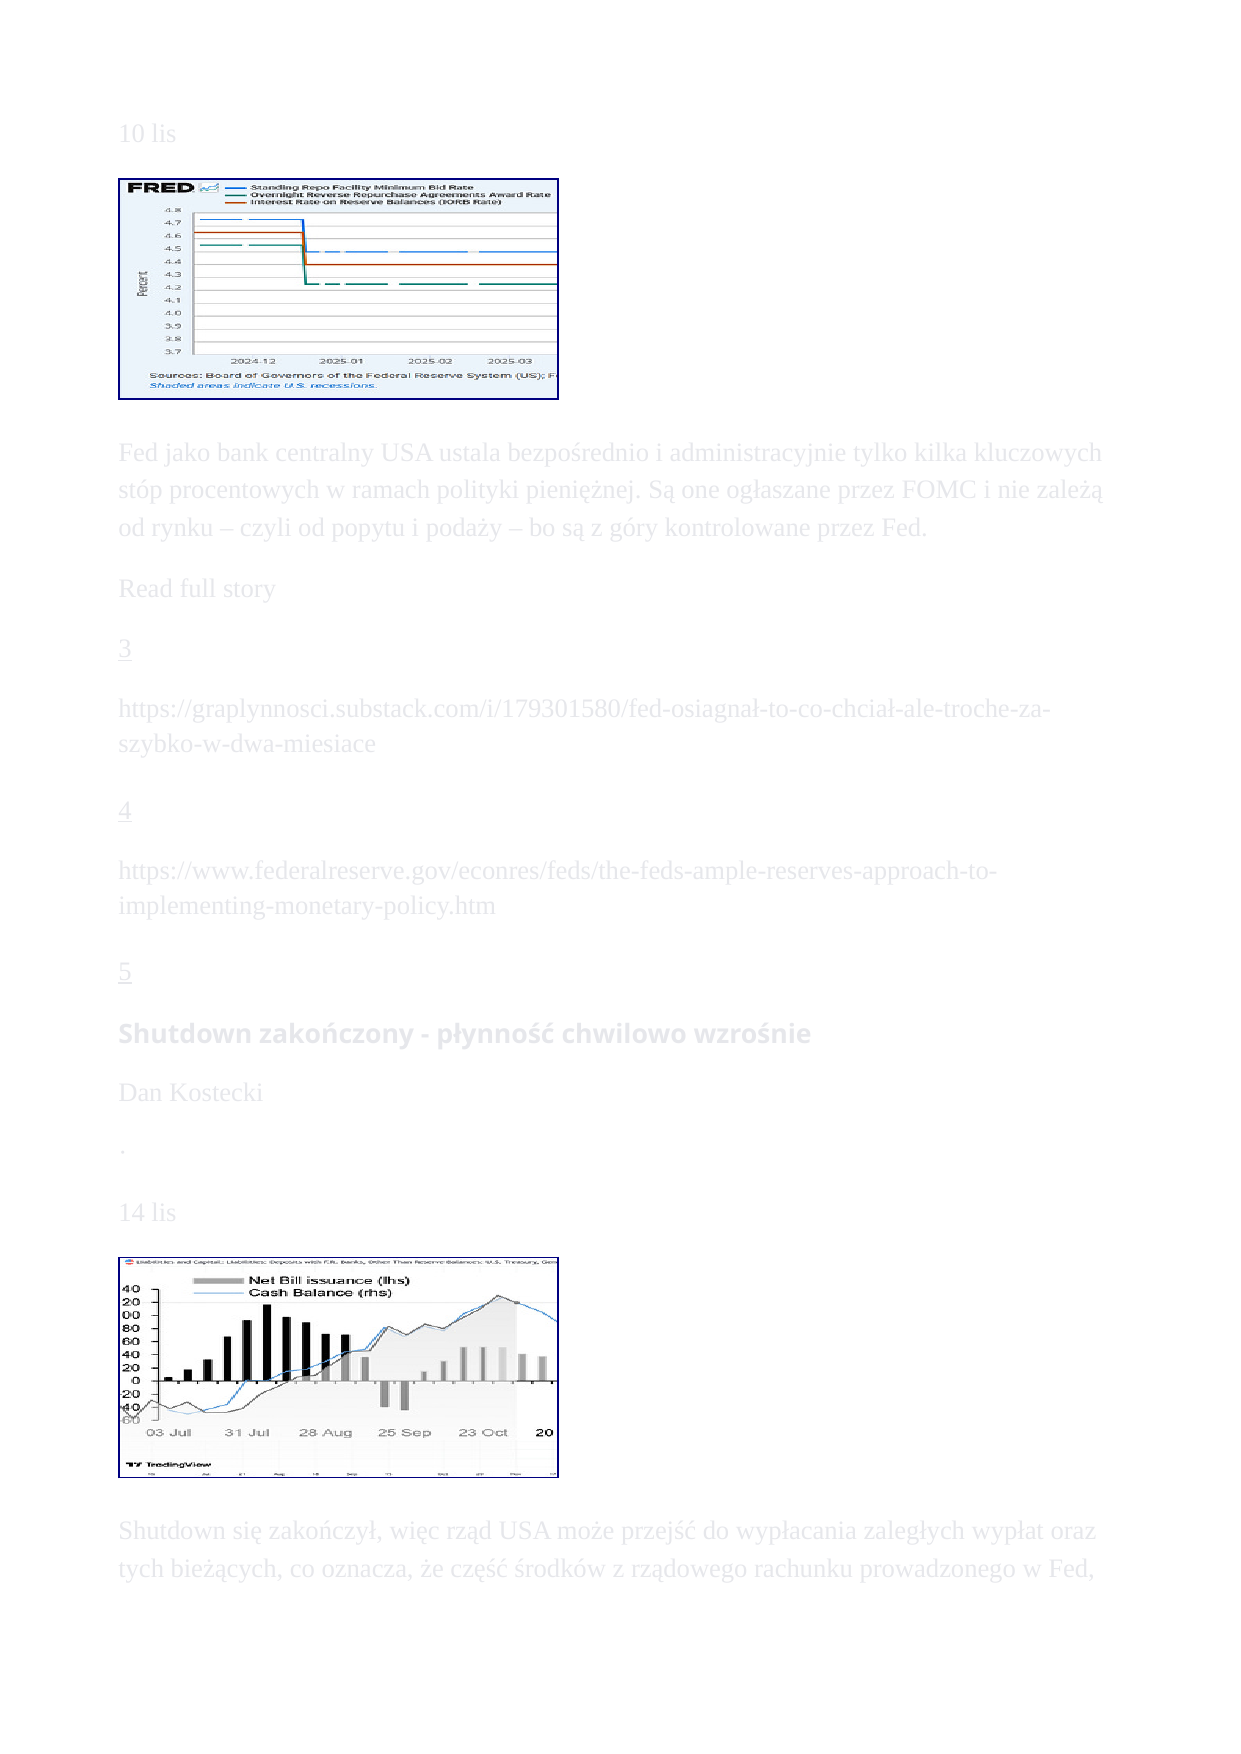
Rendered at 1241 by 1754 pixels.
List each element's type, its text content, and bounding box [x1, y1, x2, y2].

text Read full story [118, 573, 1122, 603]
text Shutdown się zakończył, więc rząd USA może przejść do wypłacania zaległych wypłat oraz tych bieżących, co oznacza, że część środków z rządowego rachunku prowadzonego w Fed, [118, 1508, 1122, 1583]
text 10 lis [118, 118, 1122, 149]
text https://graplynnosci.substack.com/i/179301580/fed-osiagnał-to-co-chciał-ale-troche-za-szybko-w-dwa-miesiace [118, 693, 1122, 758]
text 4 [118, 794, 1113, 825]
text https://www.federalreserve.gov/econres/feds/the-feds-ample-reserves-approach-to-implementing-monetary-policy.htm [118, 854, 1122, 920]
text · [118, 1137, 1122, 1167]
text 14 lis [118, 1197, 1122, 1227]
text 5 [118, 956, 1113, 986]
text Dan Kostecki [118, 1077, 1122, 1107]
subtitle Shutdown zakończony - płynność chwilowo wzrośnie [118, 1016, 1122, 1052]
picture [120, 180, 557, 398]
text 3 [118, 633, 1113, 663]
text Fed jako bank centralny USA ustala bezpośrednio i administracyjnie tylko kilka kluczowych stóp procentowych w ramach polityki pieniężnej. Są one ogłaszane przez FOMC i nie zależą od rynku – czyli od popytu i podaży – bo są z góry kontrolowane przez Fed. [118, 429, 1122, 542]
picture [120, 1258, 557, 1477]
